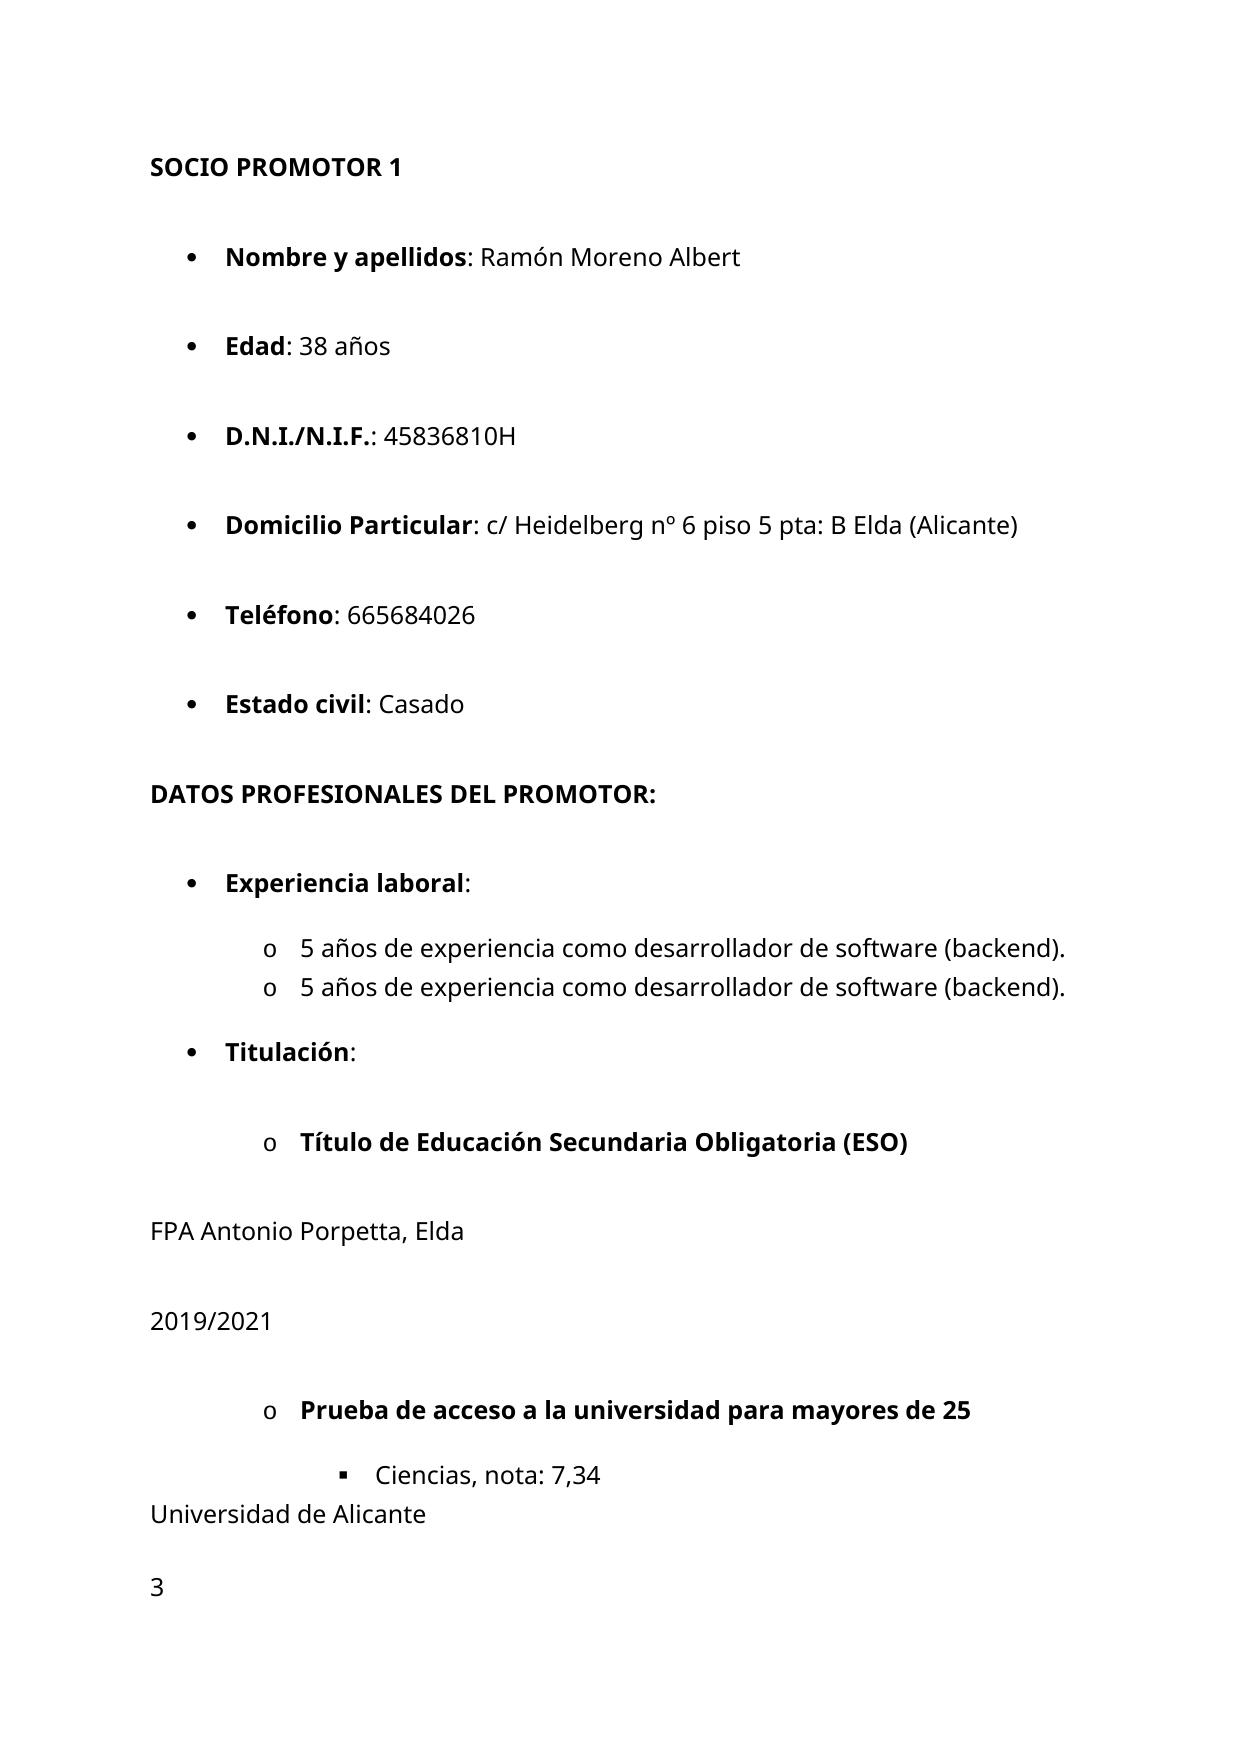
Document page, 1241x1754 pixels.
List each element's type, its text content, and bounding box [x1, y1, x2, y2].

list Domicilio Particular: c/ Heidelberg nº 6 piso 5 pta: B Elda (Alicante) [187, 508, 1090, 542]
text SOCIO PROMOTOR 1 [150, 150, 1090, 184]
list Edad: 38 años [187, 329, 1090, 363]
list Estado civil: Casado [187, 687, 1090, 721]
text FPA Antonio Porpetta, Elda [150, 1214, 1090, 1248]
list Experiencia laboral: [187, 866, 1090, 900]
text DATOS PROFESIONALES DEL PROMOTOR: [150, 776, 1090, 810]
list Ciencias, nota: 7,34 [337, 1457, 1090, 1492]
list 5 años de experiencia como desarrollador de software (backend). [262, 930, 1090, 964]
list D.N.I./N.I.F.: 45836810H [187, 418, 1090, 452]
list Titulación: [187, 1035, 1090, 1069]
list Título de Educación Secundaria Obligatoria (ESO) [262, 1124, 1090, 1158]
list Nombre y apellidos: Ramón Moreno Albert [187, 239, 1090, 273]
list Prueba de acceso a la universidad para mayores de 25 [262, 1393, 1090, 1427]
text 2019/2021 [150, 1303, 1090, 1337]
text Universidad de Alicante [150, 1497, 1090, 1531]
list 5 años de experiencia como desarrollador de software (backend). [262, 970, 1090, 1004]
list Teléfono: 665684026 [187, 597, 1090, 631]
